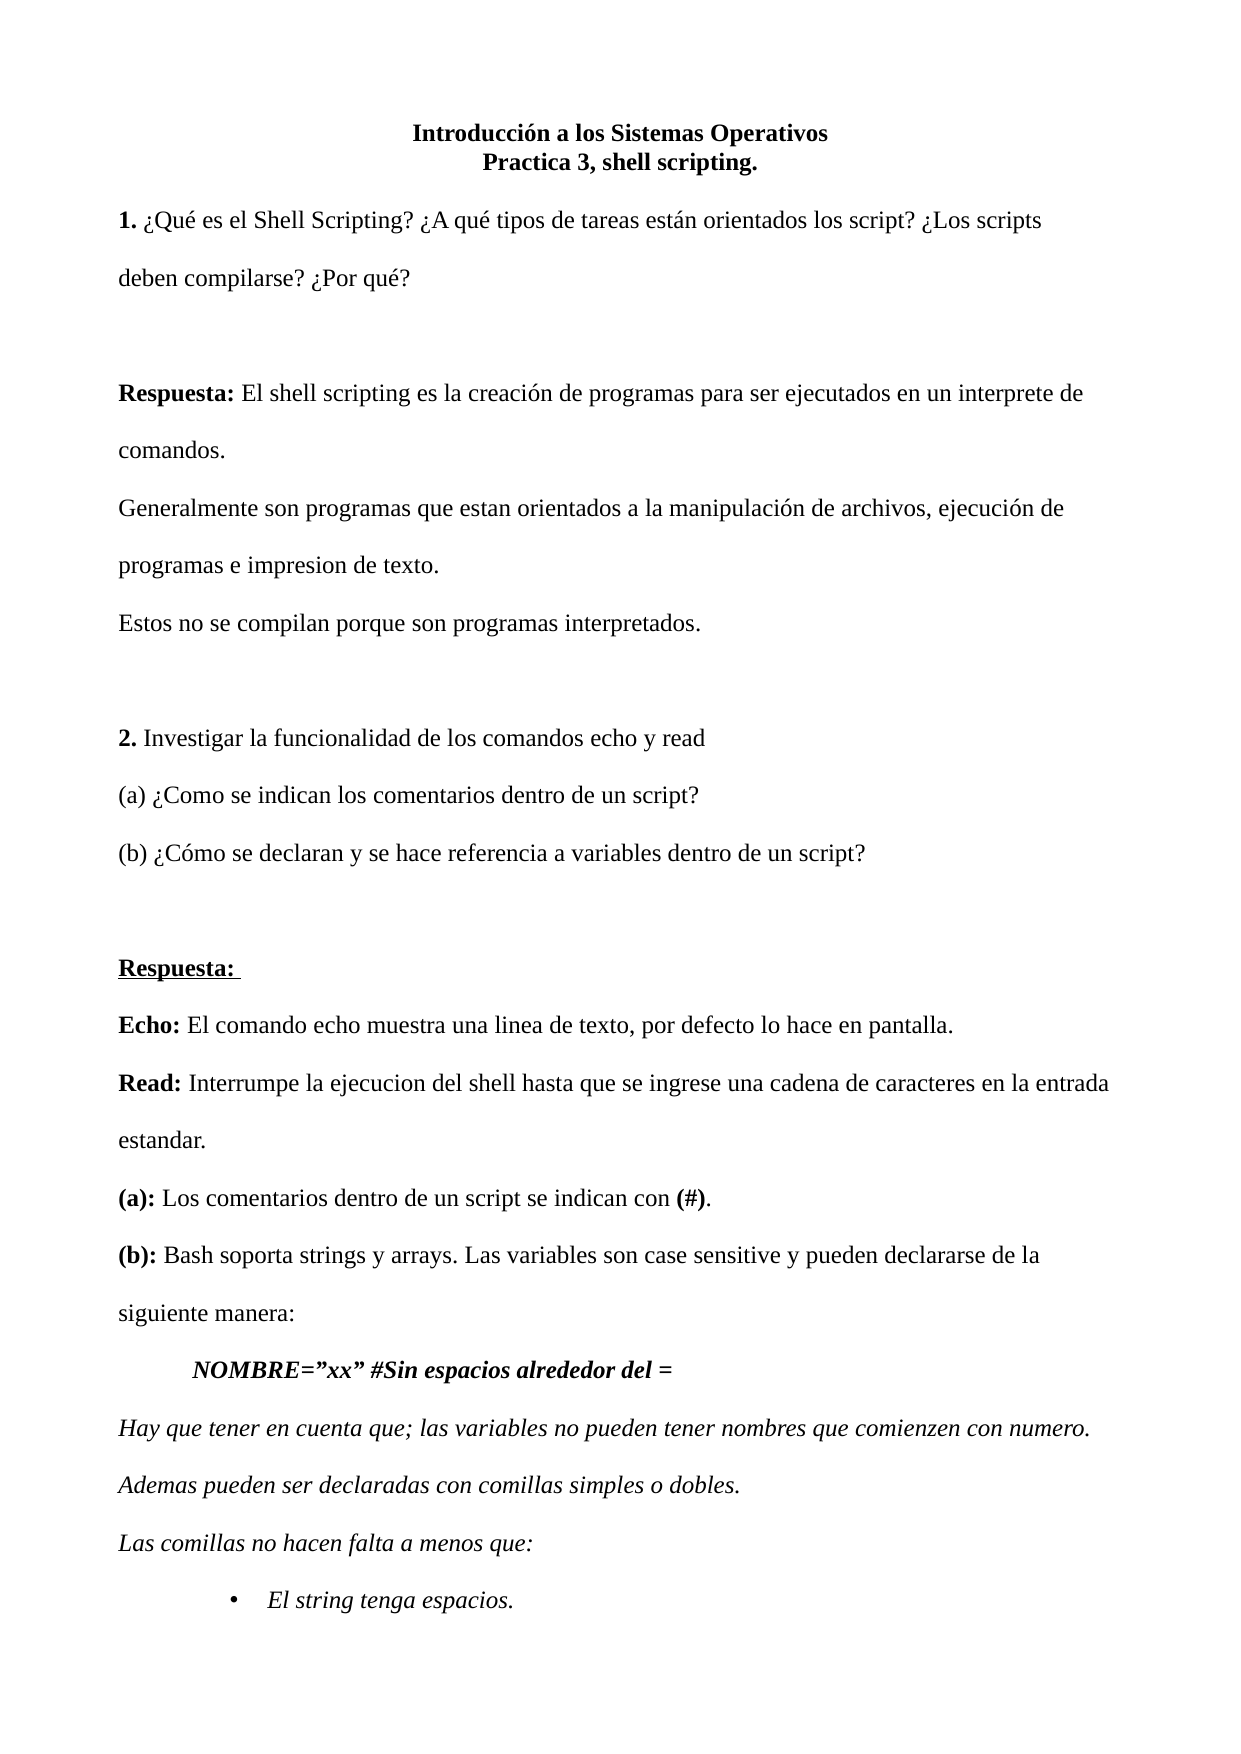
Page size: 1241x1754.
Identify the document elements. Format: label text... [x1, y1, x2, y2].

text NOMBRE=”xx” #Sin espacios alrededor del = [118, 1355, 1122, 1384]
list El string tenga espacios. [229, 1585, 1122, 1614]
text 1. ¿Qué es el Shell Scripting? ¿A qué tipos de tareas están orientados los script? ¿Los scripts [118, 205, 1122, 234]
text Ademas pueden ser declaradas con comillas simples o dobles. [118, 1470, 1122, 1499]
text Respuesta: [118, 953, 1122, 981]
text Estos no se compilan porque son programas interpretados. [118, 608, 1122, 636]
text (a) ¿Como se indican los comentarios dentro de un script? [118, 780, 1122, 809]
text (a): Los comentarios dentro de un script se indican con (#). [118, 1183, 1122, 1211]
text Hay que tener en cuenta que; las variables no pueden tener nombres que comienzen con numero. [118, 1413, 1122, 1441]
text (b) ¿Cómo se declaran y se hace referencia a variables dentro de un script? [118, 838, 1122, 866]
text Read: Interrumpe la ejecucion del shell hasta que se ingrese una cadena de caracteres en la entrada estandar. [118, 1068, 1122, 1154]
text Las comillas no hacen falta a menos que: [118, 1528, 1122, 1556]
text (b): Bash soporta strings y arrays. Las variables son case sensitive y pueden declararse de la siguiente manera: [118, 1240, 1122, 1326]
text Generalmente son programas que estan orientados a la manipulación de archivos, ejecución de programas e impresion de texto. [118, 493, 1122, 579]
text Echo: El comando echo muestra una linea de texto, por defecto lo hace en pantalla. [118, 1010, 1122, 1039]
text Respuesta: El shell scripting es la creación de programas para ser ejecutados en un interprete de comandos. [118, 378, 1122, 464]
text 2. Investigar la funcionalidad de los comandos echo y read [118, 723, 1122, 751]
text deben compilarse? ¿Por qué? [118, 263, 1122, 291]
